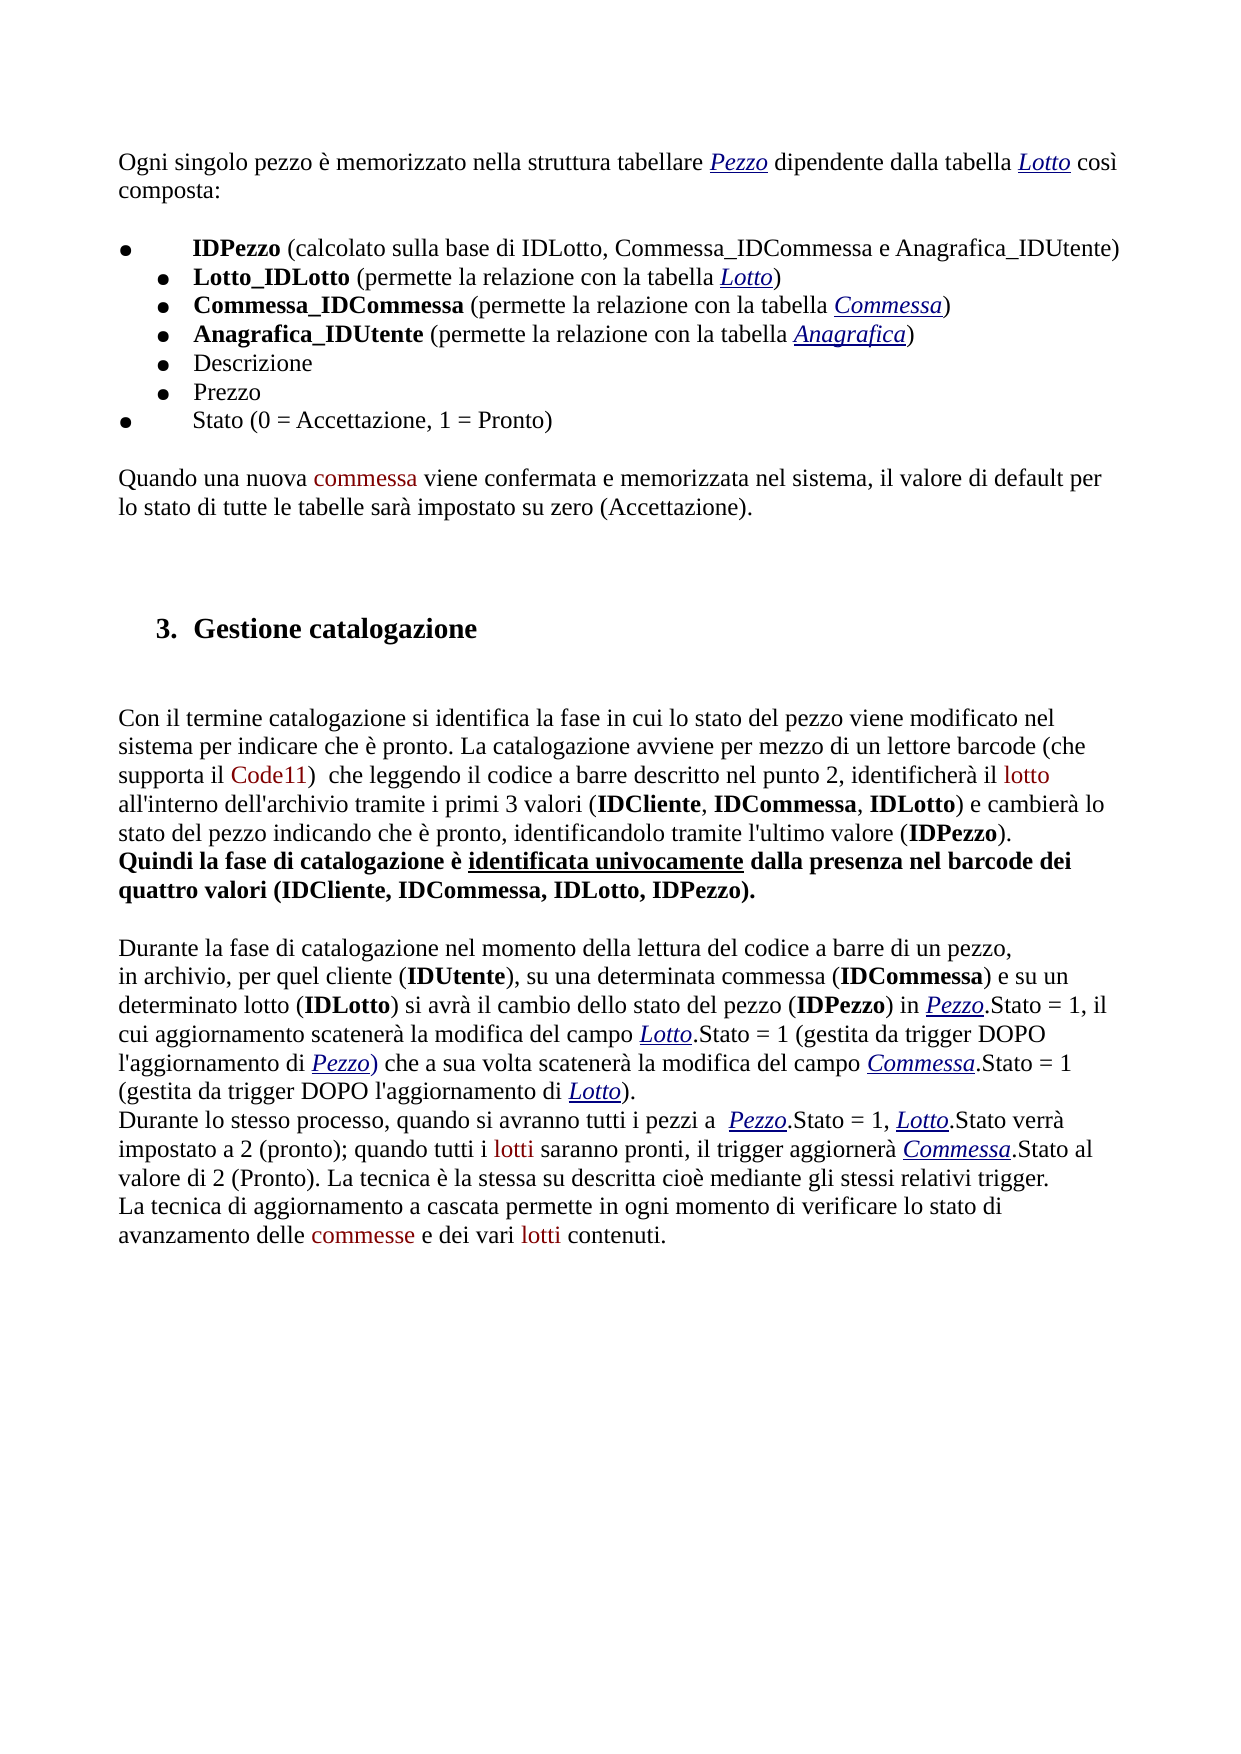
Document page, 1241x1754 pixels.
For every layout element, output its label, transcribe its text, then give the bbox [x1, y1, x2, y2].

text La tecnica di aggiornamento a cascata permette in ogni momento di verificare lo stato di avanzamento delle commesse e dei vari lotti contenuti. [118, 1191, 1122, 1249]
text Ogni singolo pezzo è memorizzato nella struttura tabellare Pezzo dipendente dalla tabella Lotto così composta: [118, 147, 1122, 204]
text Quindi la fase di catalogazione è identificata univocamente dalla presenza nel barcode dei quattro valori (IDCliente, IDCommessa, IDLotto, IDPezzo). [118, 846, 1122, 904]
list Gestione catalogazione [156, 612, 1122, 645]
text in archivio, per quel cliente (IDUtente), su una determinata commessa (IDCommessa) e su un determinato lotto (IDLotto) si avrà il cambio dello stato del pezzo (IDPezzo) in Pezzo.Stato = 1, il cui aggiornamento scatenerà la modifica del campo Lotto.Stato = 1 (gestita da trigger DOPO l'aggiornamento di Pezzo) che a sua volta scatenerà la modifica del campo Commessa.Stato = 1 (gestita da trigger DOPO l'aggiornamento di Lotto). [118, 961, 1122, 1105]
list Prezzo [156, 377, 1122, 406]
list Anagrafica_IDUtente (permette la relazione con la tabella Anagrafica) [156, 319, 1122, 348]
list Descrizione [156, 348, 1122, 377]
text Durante lo stesso processo, quando si avranno tutti i pezzi a Pezzo.Stato = 1, Lotto.Stato verrà impostato a 2 (pronto); quando tutti i lotti saranno pronti, il trigger aggiornerà Commessa.Stato al valore di 2 (Pronto). La tecnica è la stessa su descritta cioè mediante gli stessi relativi trigger. [118, 1105, 1122, 1191]
list Lotto_IDLotto (permette la relazione con la tabella Lotto) [156, 262, 1122, 291]
list Commessa_IDCommessa (permette la relazione con la tabella Commessa) [156, 291, 1122, 319]
text Con il termine catalogazione si identifica la fase in cui lo stato del pezzo viene modificato nel sistema per indicare che è pronto. La catalogazione avviene per mezzo di un lettore barcode (che supporta il Code11) che leggendo il codice a barre descritto nel punto 2, identificherà il lotto all'interno dell'archivio tramite i primi 3 valori (IDCliente, IDCommessa, IDLotto) e cambierà lo stato del pezzo indicando che è pronto, identificandolo tramite l'ultimo valore (IDPezzo). [118, 703, 1122, 846]
list IDPezzo (calcolato sulla base di IDLotto, Commessa_IDCommessa e Anagrafica_IDUtente) [118, 233, 1122, 262]
text Durante la fase di catalogazione nel momento della lettura del codice a barre di un pezzo, [118, 933, 1122, 961]
text Quando una nuova commessa viene confermata e memorizzata nel sistema, il valore di default per lo stato di tutte le tabelle sarà impostato su zero (Accettazione). [118, 463, 1122, 521]
list Stato (0 = Accettazione, 1 = Pronto) [118, 406, 1122, 434]
